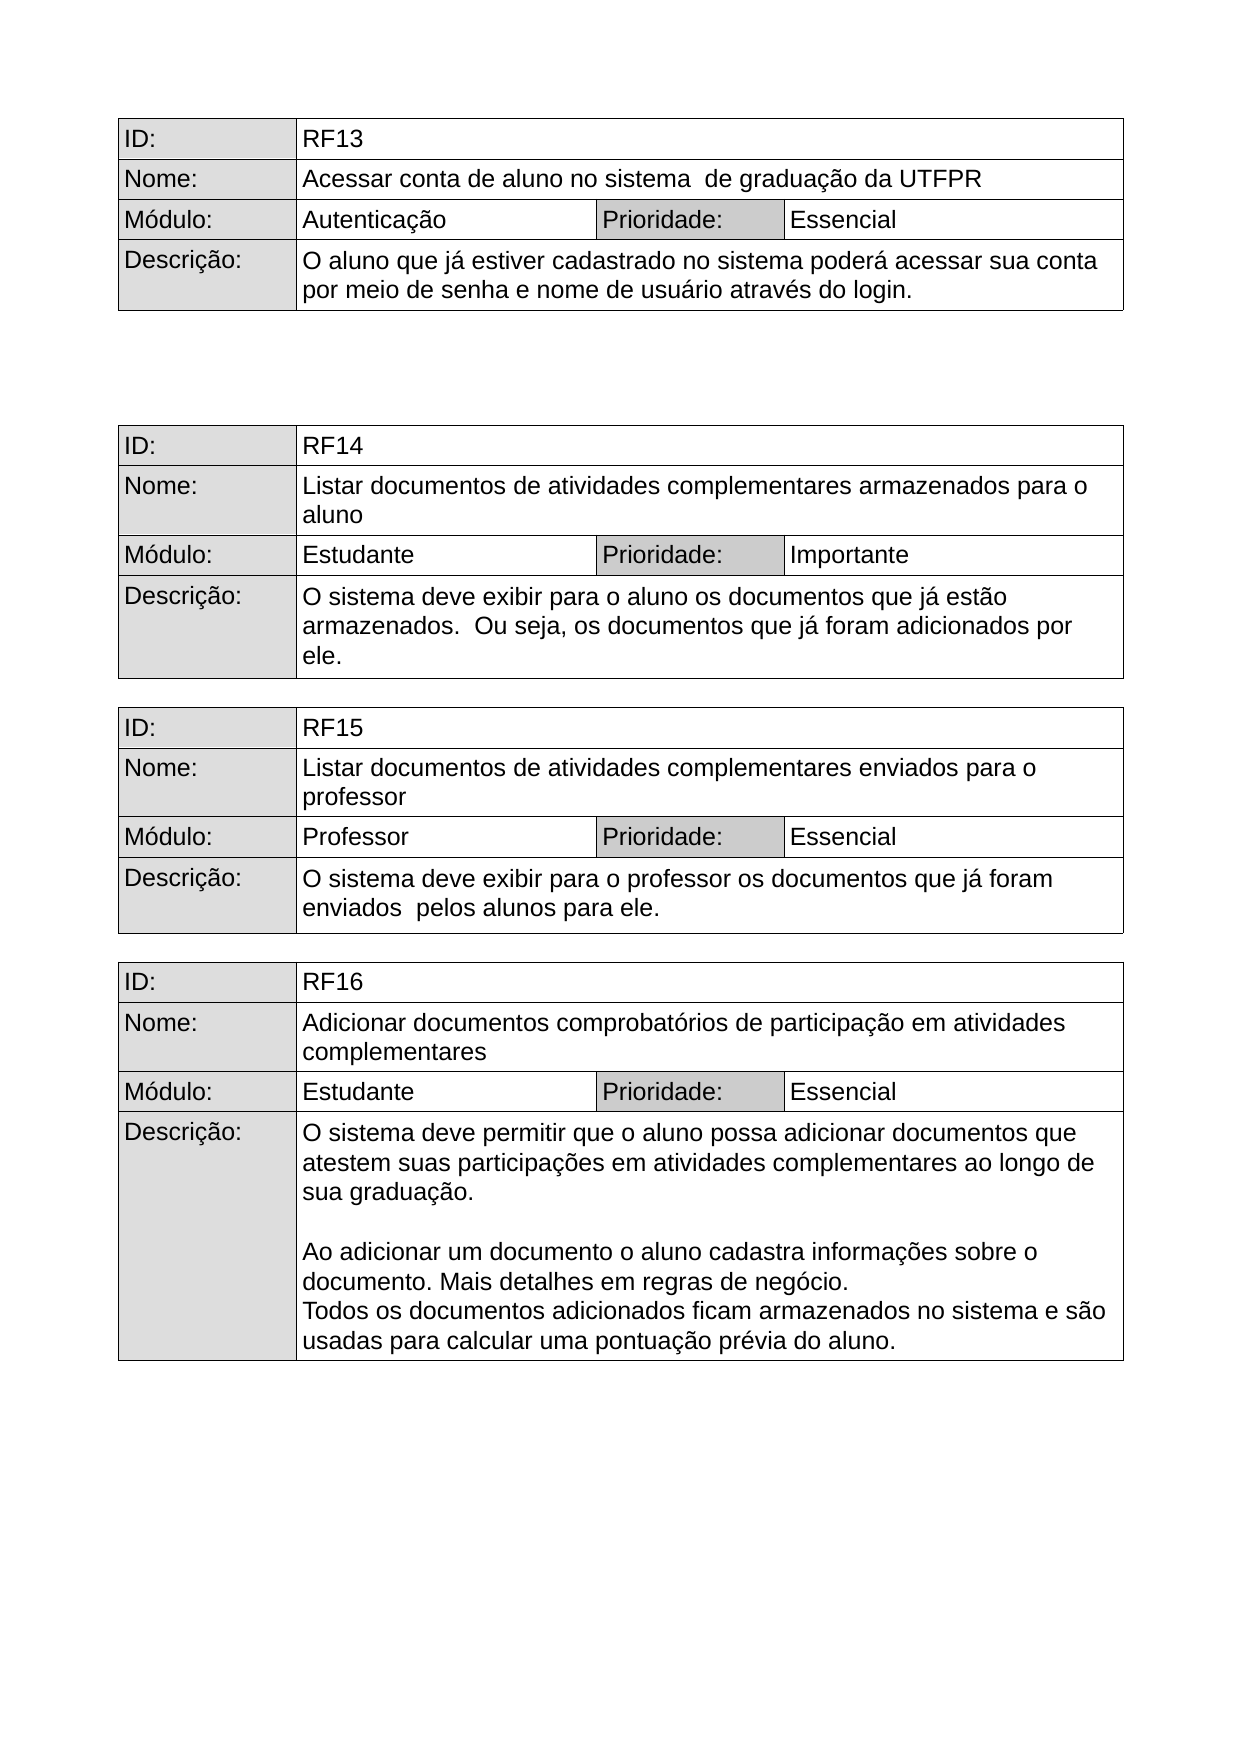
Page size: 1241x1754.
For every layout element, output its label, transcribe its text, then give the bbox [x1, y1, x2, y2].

table_cell Prioridade: [597, 817, 784, 857]
table_cell Essencial [785, 1072, 1123, 1111]
table_cell Descrição: [119, 858, 296, 933]
table_cell Descrição: [119, 240, 296, 310]
table_cell Módulo: [119, 200, 296, 239]
table_header ID: [119, 119, 296, 158]
table_cell Importante [785, 536, 1123, 575]
table_cell Nome: [119, 749, 296, 816]
table_cell Descrição: [119, 576, 296, 678]
table_cell O sistema deve exibir para o aluno os documentos que já estão armazenados. Ou seja, os documentos que já foram adicionados por ele. [297, 576, 1123, 678]
table_cell Autenticação [297, 200, 596, 239]
table_cell Adicionar documentos comprobatórios de participação em atividades complementares [297, 1003, 1123, 1071]
table_cell Prioridade: [597, 536, 784, 575]
table_header ID: [119, 708, 296, 747]
table_header ID: [119, 963, 296, 1002]
table_header RF15 [297, 708, 1123, 747]
table_cell Módulo: [119, 1072, 296, 1111]
table_header ID: [119, 426, 296, 465]
table_cell Listar documentos de atividades complementares armazenados para o aluno [297, 466, 1123, 534]
table_cell O aluno que já estiver cadastrado no sistema poderá acessar sua conta por meio de senha e nome de usuário através do login. [297, 240, 1123, 310]
table_cell Nome: [119, 160, 296, 199]
table_cell Módulo: [119, 536, 296, 575]
table_cell Essencial [785, 817, 1123, 857]
table_cell Essencial [785, 200, 1123, 239]
table_header RF13 [297, 119, 1123, 158]
table_cell Prioridade: [597, 1072, 784, 1111]
table_header RF16 [297, 963, 1123, 1002]
table_cell Professor [297, 817, 596, 857]
table_cell Módulo: [119, 817, 296, 857]
table_header RF14 [297, 426, 1123, 465]
table_cell Nome: [119, 1003, 296, 1071]
table_cell Descrição: [119, 1112, 296, 1360]
table_cell Estudante [297, 536, 596, 575]
table_cell Estudante [297, 1072, 596, 1111]
table_cell O sistema deve exibir para o professor os documentos que já foram enviados pelos alunos para ele. [297, 858, 1123, 933]
table_cell Nome: [119, 466, 296, 534]
table_cell Acessar conta de aluno no sistema de graduação da UTFPR [297, 160, 1123, 199]
table_cell O sistema deve permitir que o aluno possa adicionar documentos que atestem suas participações em atividades complementares ao longo de sua graduação. Ao adicionar um documento o aluno cadastra informações sobre o documento. Mais detalhes em regras de negócio. Todos os documentos adicionados ficam armazenados no sistema e são usadas para calcular uma pontuação prévia do aluno. [297, 1112, 1123, 1360]
table_cell Listar documentos de atividades complementares enviados para o professor [297, 749, 1123, 816]
table_cell Prioridade: [597, 200, 784, 239]
